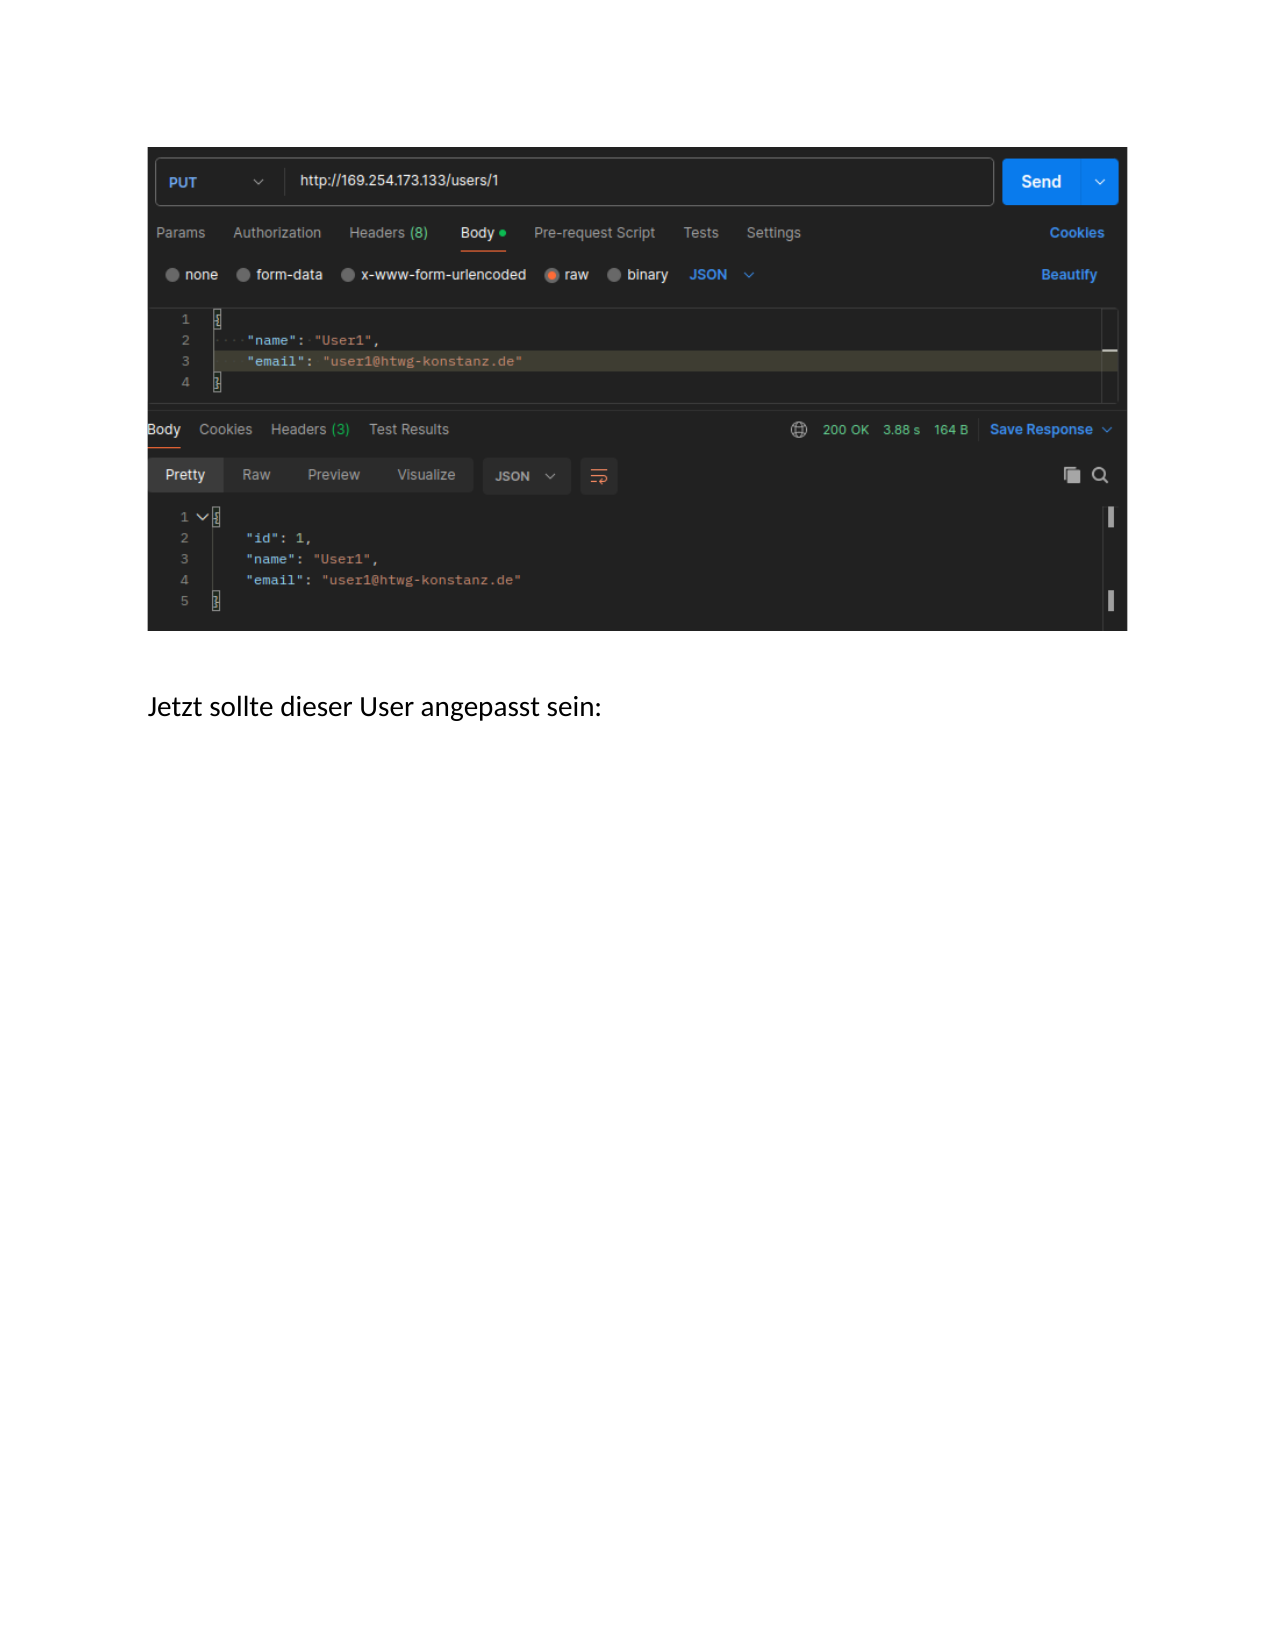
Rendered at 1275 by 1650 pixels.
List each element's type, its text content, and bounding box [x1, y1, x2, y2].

picture [147, 147, 1128, 631]
text Jetzt sollte dieser User angepasst sein: [148, 688, 1127, 724]
